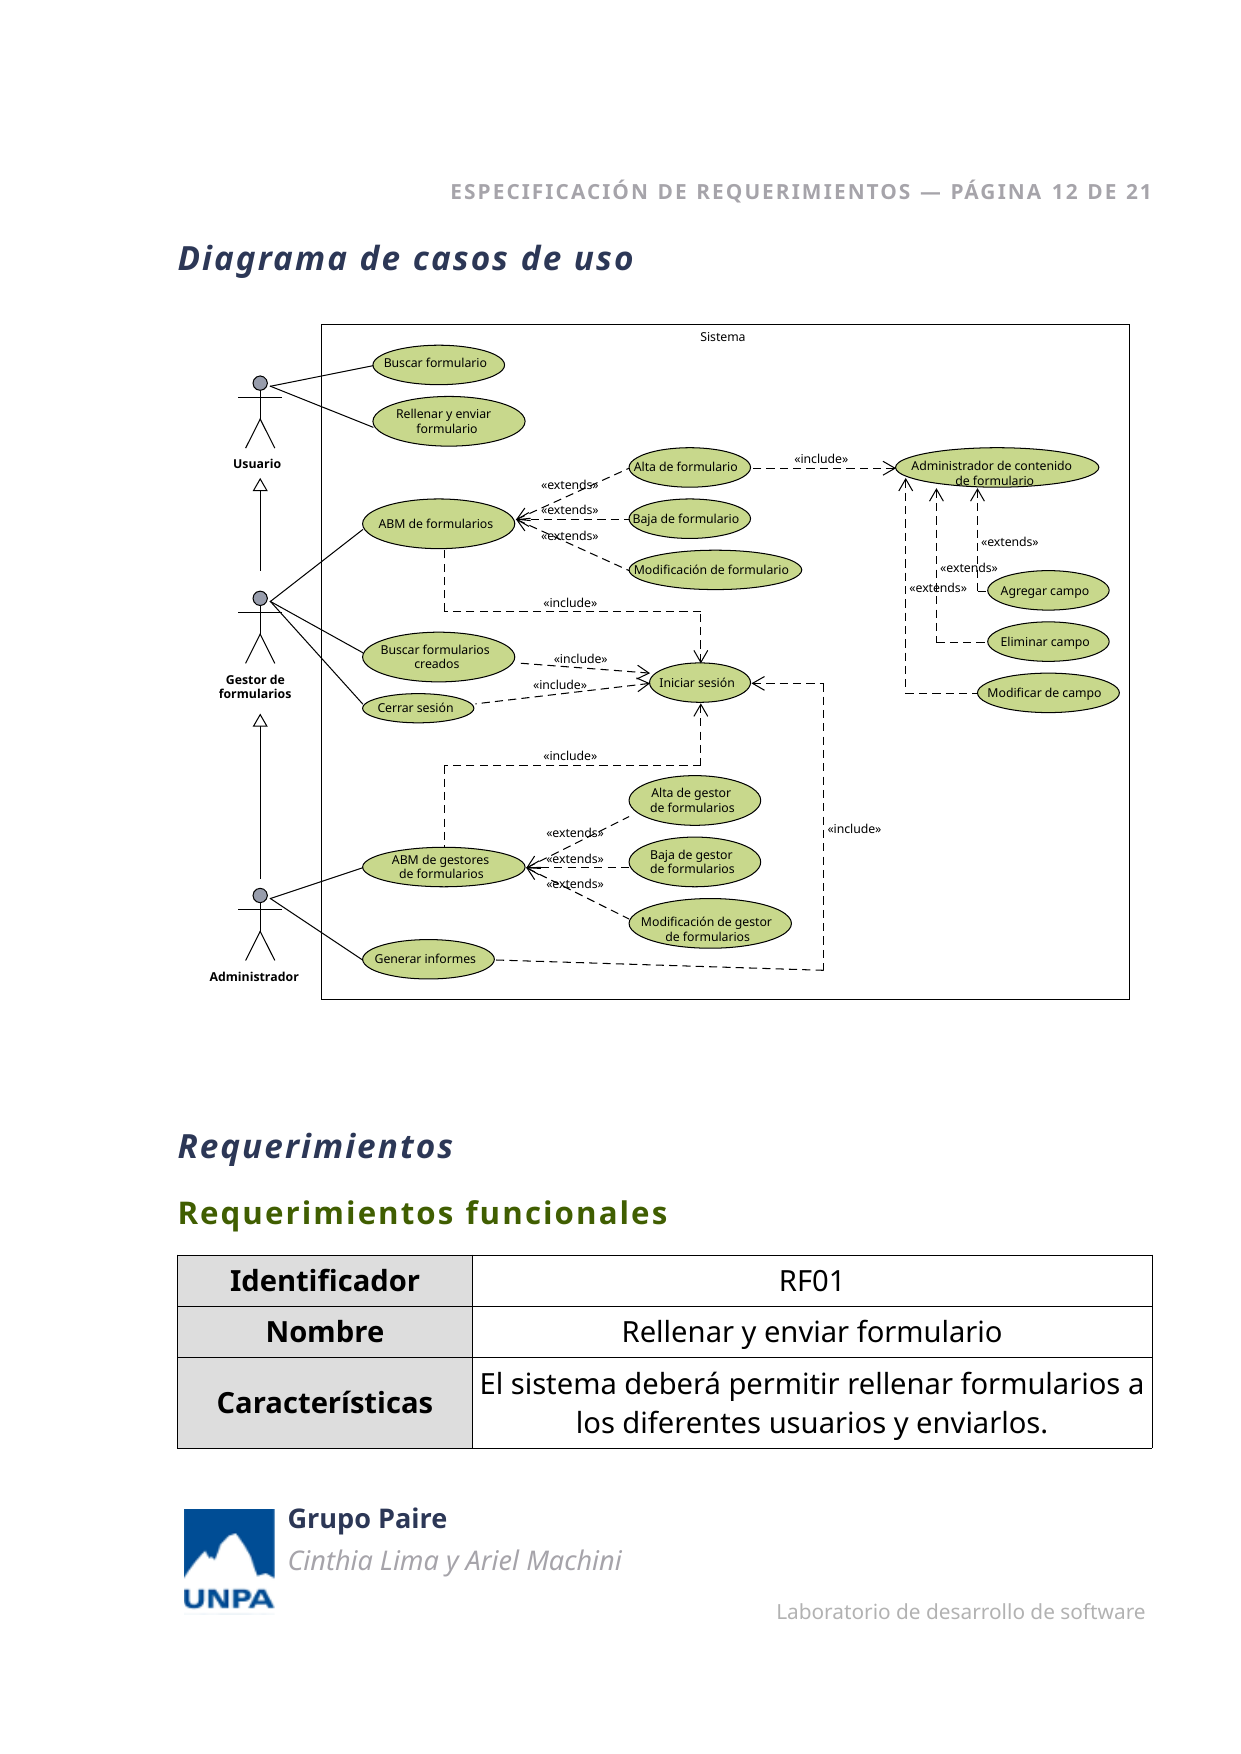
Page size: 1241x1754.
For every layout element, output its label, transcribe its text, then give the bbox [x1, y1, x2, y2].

table_header Identificador [178, 1256, 472, 1306]
text Requerimientos funcionales [177, 1191, 1152, 1233]
table_cell El sistema deberá permitir rellenar formularios a los diferentes usuarios y enviarlos. [473, 1358, 1152, 1448]
table_cell Características [178, 1358, 472, 1448]
text Diagrama de casos de uso [177, 235, 1152, 281]
table_cell Rellenar y enviar formulario [473, 1307, 1152, 1357]
text Requerimientos [177, 1123, 1152, 1168]
table_header RF01 [473, 1256, 1152, 1306]
picture [184, 1509, 275, 1615]
table_cell Nombre [178, 1307, 472, 1357]
